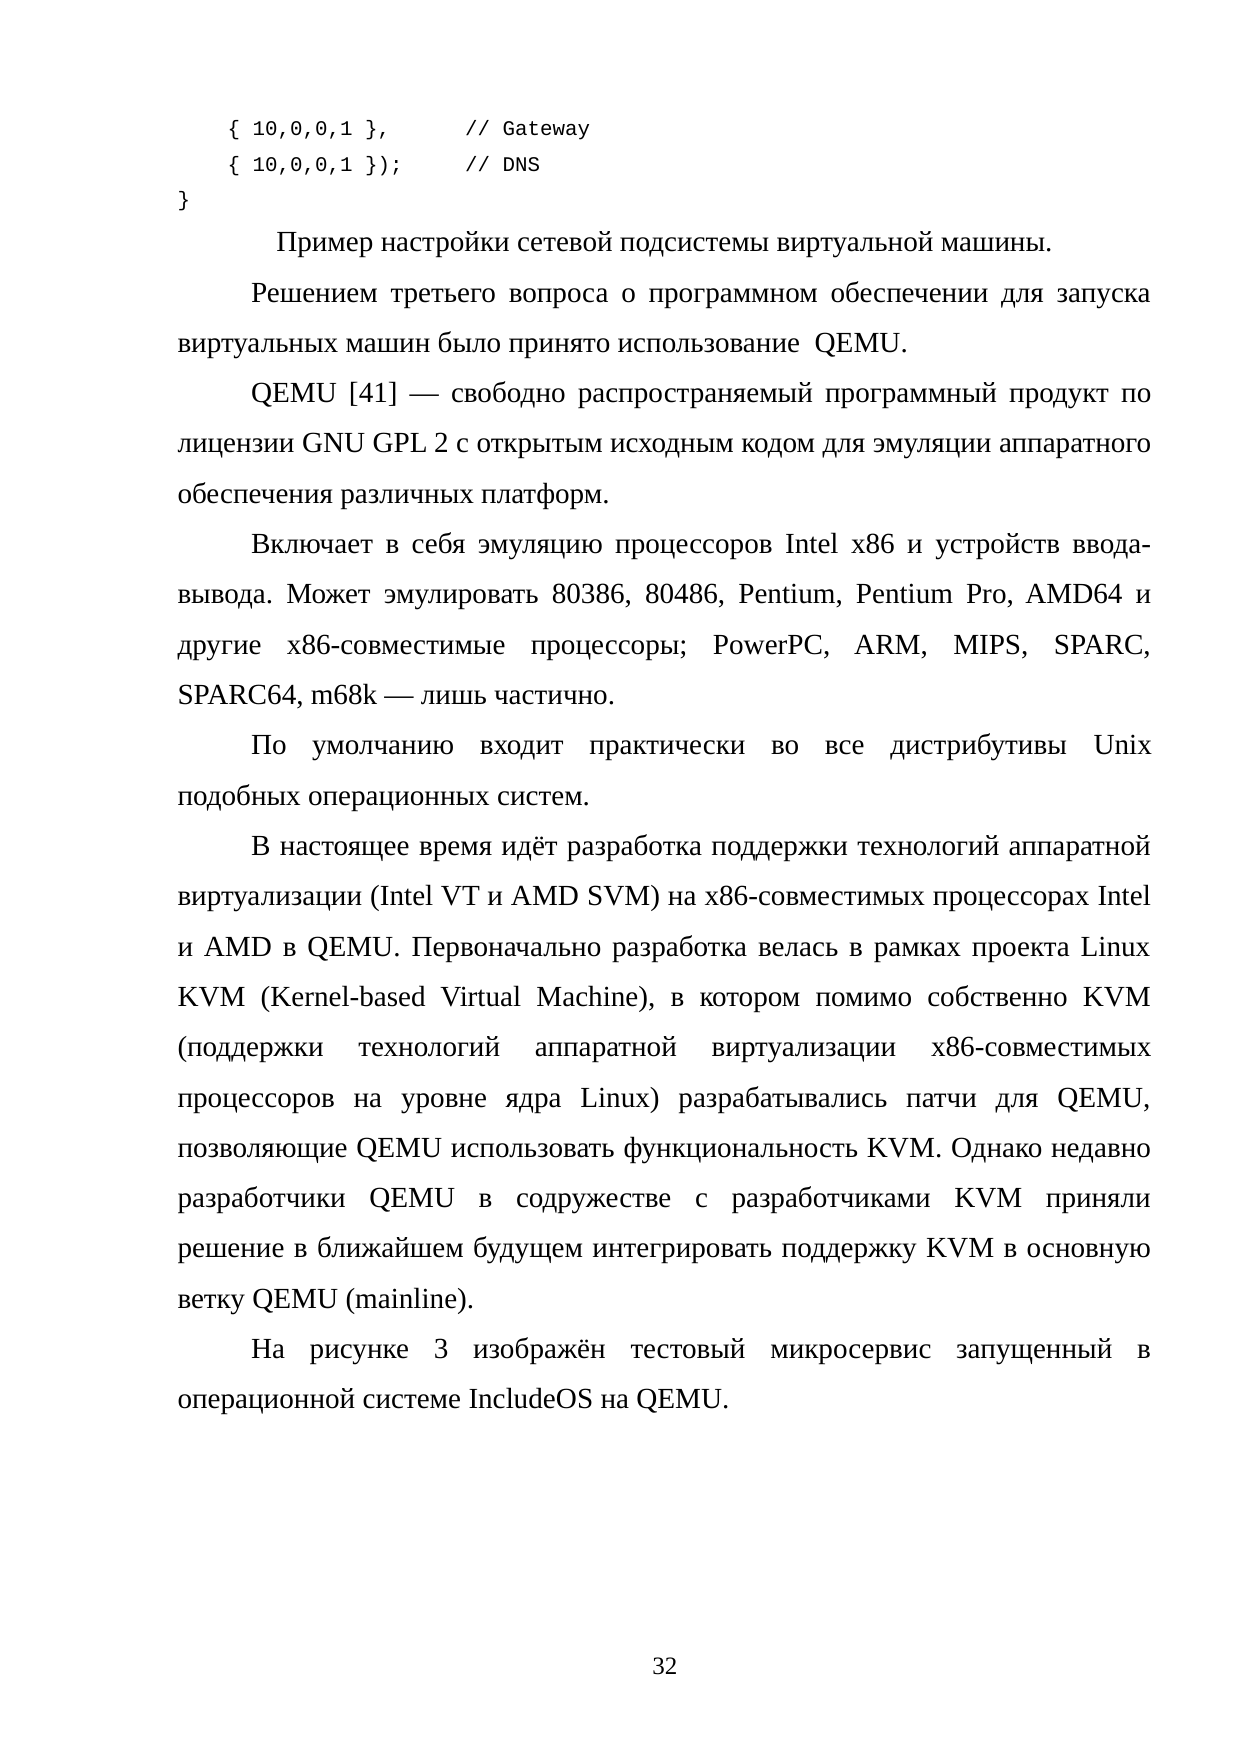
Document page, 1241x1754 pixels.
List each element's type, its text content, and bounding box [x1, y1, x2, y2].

text } [177, 189, 1152, 213]
text Решением третьего вопроса о программном обеспечении для запуска виртуальных машин было принято использование QEMU. [177, 275, 1152, 358]
text Пример настройки сетевой подсистемы виртуальной машины. [177, 224, 1152, 258]
text { 10,0,0,1 }, // Gateway [177, 118, 1152, 142]
text На рисунке 3 изображён тестовый микросервис запущенный в операционной системе IncludeOS на QEMU. [177, 1331, 1152, 1415]
text { 10,0,0,1 }); // DNS [177, 153, 1152, 177]
text По умолчанию входит практически во все дистрибутивы Unix подобных операционных систем. [177, 727, 1152, 811]
text QEMU [41] — свободно распространяемый программный продукт по лицензии GNU GPL 2 с открытым исходным кодом для эмуляции аппаратного обеспечения различных платформ. [177, 375, 1152, 509]
text В настоящее время идёт разработка поддержки технологий аппаратной виртуализации (Intel VT и AMD SVM) на x86-совместимых процессорах Intel и AMD в QEMU. Первоначально разработка велась в рамках проекта Linux KVM (Kernel-based Virtual Machine), в котором помимо собственно KVM (поддержки технологий аппаратной виртуализации x86-совместимых процессоров на уровне ядра Linux) разрабатывались патчи для QEMU, позволяющие QEMU использовать функциональность KVM. Однако недавно разработчики QEMU в содружестве с разработчиками KVM приняли решение в ближайшем будущем интегрировать поддержку KVM в основную ветку QEMU (mainline). [177, 828, 1152, 1314]
text Включает в себя эмуляцию процессоров Intel x86 и устройств ввода-вывода. Может эмулировать 80386, 80486, Pentium, Pentium Pro, AMD64 и другие x86-совместимые процессоры; PowerPC, ARM, MIPS, SPARC, SPARC64, m68k — лишь частично. [177, 526, 1152, 711]
